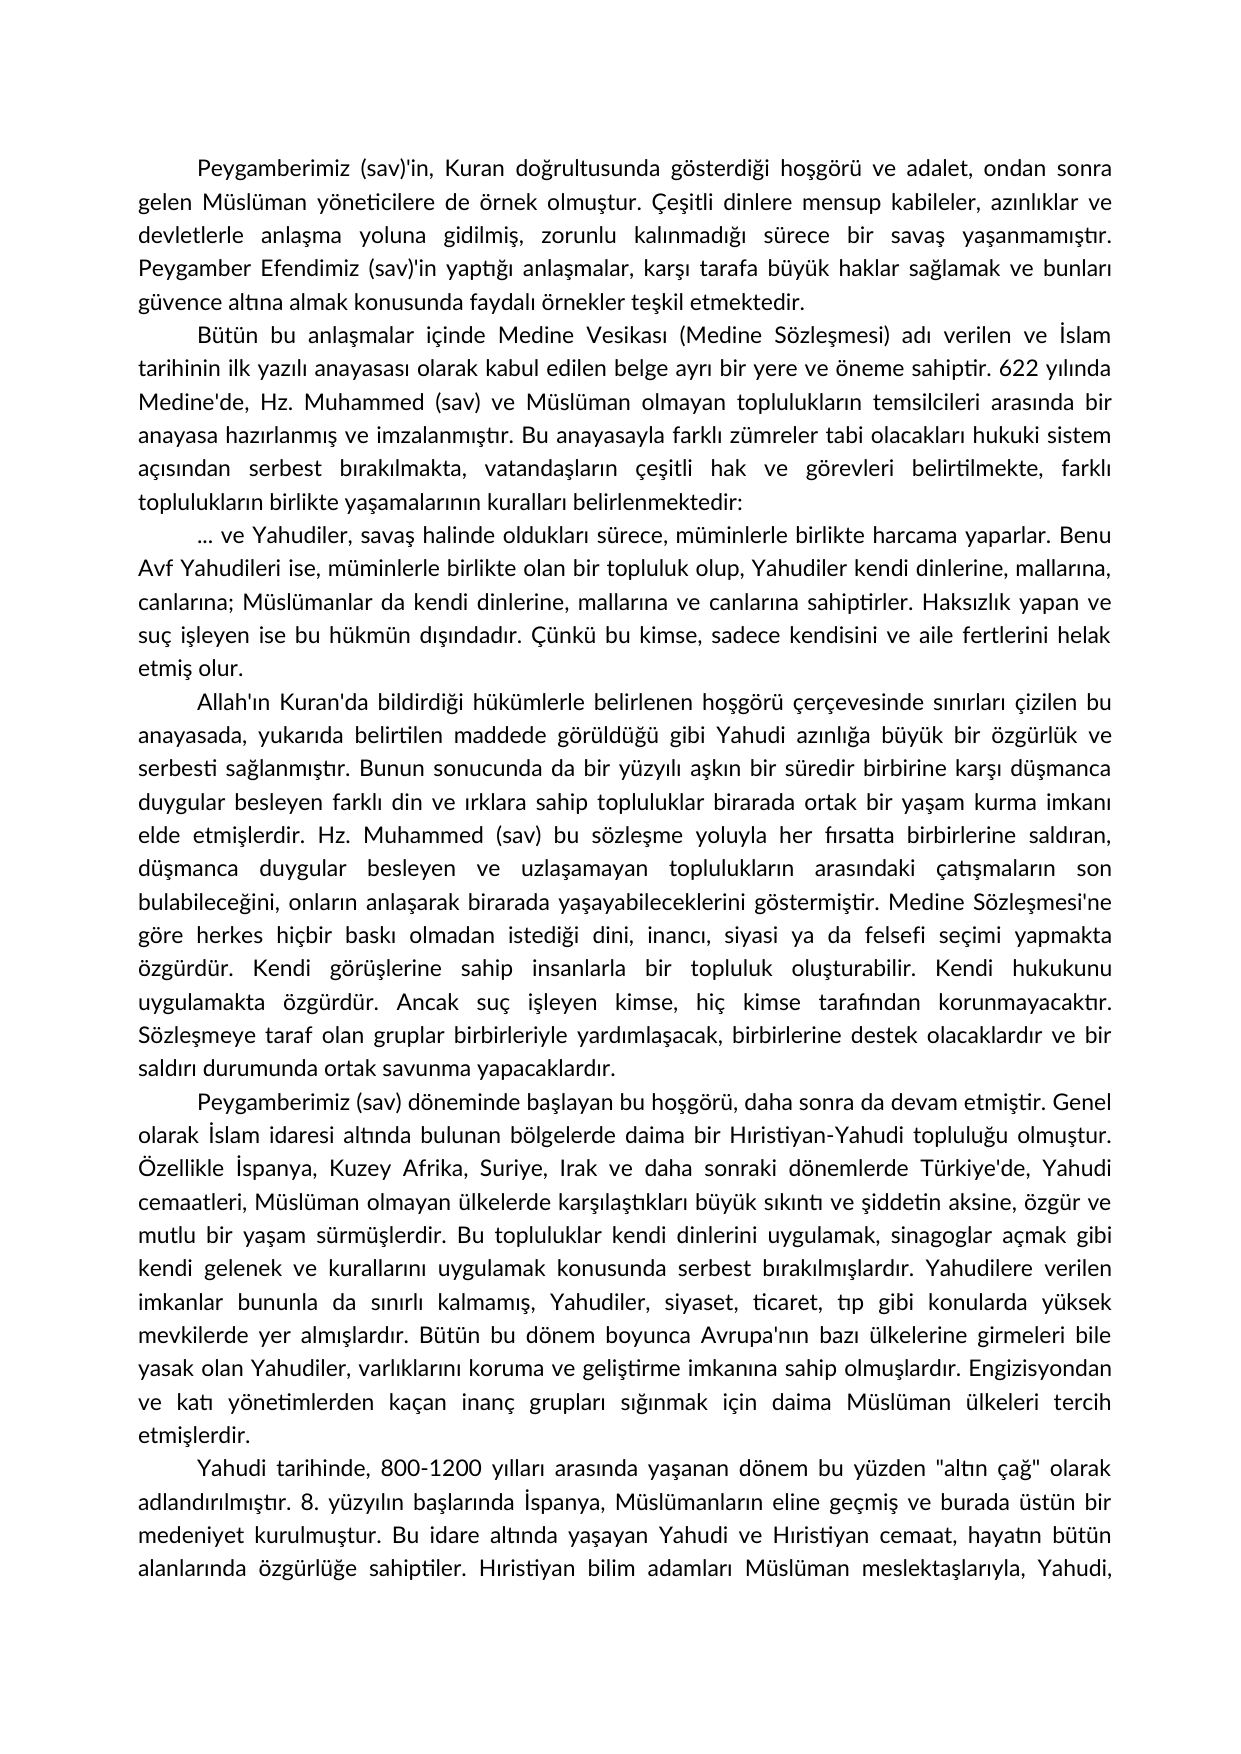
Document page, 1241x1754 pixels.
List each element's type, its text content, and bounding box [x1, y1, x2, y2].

text Peygamberimiz (sav) döneminde başlayan bu hoşgörü, daha sonra da devam etmiştir. Genel olarak İslam idaresi altında bulunan bölgelerde daima bir Hıristiyan-Yahudi topluluğu olmuştur. Özellikle İspanya, Kuzey Afrika, Suriye, Irak ve daha sonraki dönemlerde Türkiye'de, Yahudi cemaatleri, Müslüman olmayan ülkelerde karşılaştıkları büyük sıkıntı ve şiddetin aksine, özgür ve mutlu bir yaşam sürmüşlerdir. Bu topluluklar kendi dinlerini uygulamak, sinagoglar açmak gibi kendi gelenek ve kurallarını uygulamak konusunda serbest bırakılmışlardır. Yahudilere verilen imkanlar bununla da sınırlı kalmamış, Yahudiler, siyaset, ticaret, tıp gibi konularda yüksek mevkilerde yer almışlardır. Bütün bu dönem boyunca Avrupa'nın bazı ülkelerine girmeleri bile yasak olan Yahudiler, varlıklarını koruma ve geliştirme imkanına sahip olmuşlardır. Engizisyondan ve katı yönetimlerden kaçan inanç grupları sığınmak için daima Müslüman ülkeleri tercih etmişlerdir. [138, 1083, 1113, 1450]
text Bütün bu anlaşmalar içinde Medine Vesikası (Medine Sözleşmesi) adı verilen ve İslam tarihinin ilk yazılı anayasası olarak kabul edilen belge ayrı bir yere ve öneme sahiptir. 622 yılında Medine'de, Hz. Muhammed (sav) ve Müslüman olmayan toplulukların temsilcileri arasında bir anayasa hazırlanmış ve imzalanmıştır. Bu anayasayla farklı zümreler tabi olacakları hukuki sistem açısından serbest bırakılmakta, vatandaşların çeşitli hak ve görevleri belirtilmekte, farklı toplulukların birlikte yaşamalarının kuralları belirlenmektedir: [138, 317, 1113, 517]
text Yahudi tarihinde, 800-1200 yılları arasında yaşanan dönem bu yüzden "altın çağ" olarak adlandırılmıştır. 8. yüzyılın başlarında İspanya, Müslümanların eline geçmiş ve burada üstün bir medeniyet kurulmuştur. Bu idare altında yaşayan Yahudi ve Hıristiyan cemaat, hayatın bütün alanlarında özgürlüğe sahiptiler. Hıristiyan bilim adamları Müslüman meslektaşlarıyla, Yahudi, [138, 1450, 1113, 1583]
text Allah'ın Kuran'da bildirdiği hükümlerle belirlenen hoşgörü çerçevesinde sınırları çizilen bu anayasada, yukarıda belirtilen maddede görüldüğü gibi Yahudi azınlığa büyük bir özgürlük ve serbesti sağlanmıştır. Bunun sonucunda da bir yüzyılı aşkın bir süredir birbirine karşı düşmanca duygular besleyen farklı din ve ırklara sahip topluluklar birarada ortak bir yaşam kurma imkanı elde etmişlerdir. Hz. Muhammed (sav) bu sözleşme yoluyla her fırsatta birbirlerine saldıran, düşmanca duygular besleyen ve uzlaşamayan toplulukların arasındaki çatışmaların son bulabileceğini, onların anlaşarak birarada yaşayabileceklerini göstermiştir. Medine Sözleşmesi'ne göre herkes hiçbir baskı olmadan istediği dini, inancı, siyasi ya da felsefi seçimi yapmakta özgürdür. Kendi görüşlerine sahip insanlarla bir topluluk oluşturabilir. Kendi hukukunu uygulamakta özgürdür. Ancak suç işleyen kimse, hiç kimse tarafından korunmayacaktır. Sözleşmeye taraf olan gruplar birbirleriyle yardımlaşacak, birbirlerine destek olacaklardır ve bir saldırı durumunda ortak savunma yapacaklardır. [138, 683, 1113, 1083]
text Peygamberimiz (sav)'in, Kuran doğrultusunda gösterdiği hoşgörü ve adalet, ondan sonra gelen Müslüman yöneticilere de örnek olmuştur. Çeşitli dinlere mensup kabileler, azınlıklar ve devletlerle anlaşma yoluna gidilmiş, zorunlu kalınmadığı sürece bir savaş yaşanmamıştır. Peygamber Efendimiz (sav)'in yaptığı anlaşmalar, karşı tarafa büyük haklar sağlamak ve bunları güvence altına almak konusunda faydalı örnekler teşkil etmektedir. [138, 150, 1113, 317]
text ... ve Yahudiler, savaş halinde oldukları sürece, müminlerle birlikte harcama yaparlar. Benu Avf Yahudileri ise, müminlerle birlikte olan bir topluluk olup, Yahudiler kendi dinlerine, mallarına, canlarına; Müslümanlar da kendi dinlerine, mallarına ve canlarına sahiptirler. Haksızlık yapan ve suç işleyen ise bu hükmün dışındadır. Çünkü bu kimse, sadece kendisini ve aile fertlerini helak etmiş olur. [138, 517, 1113, 683]
